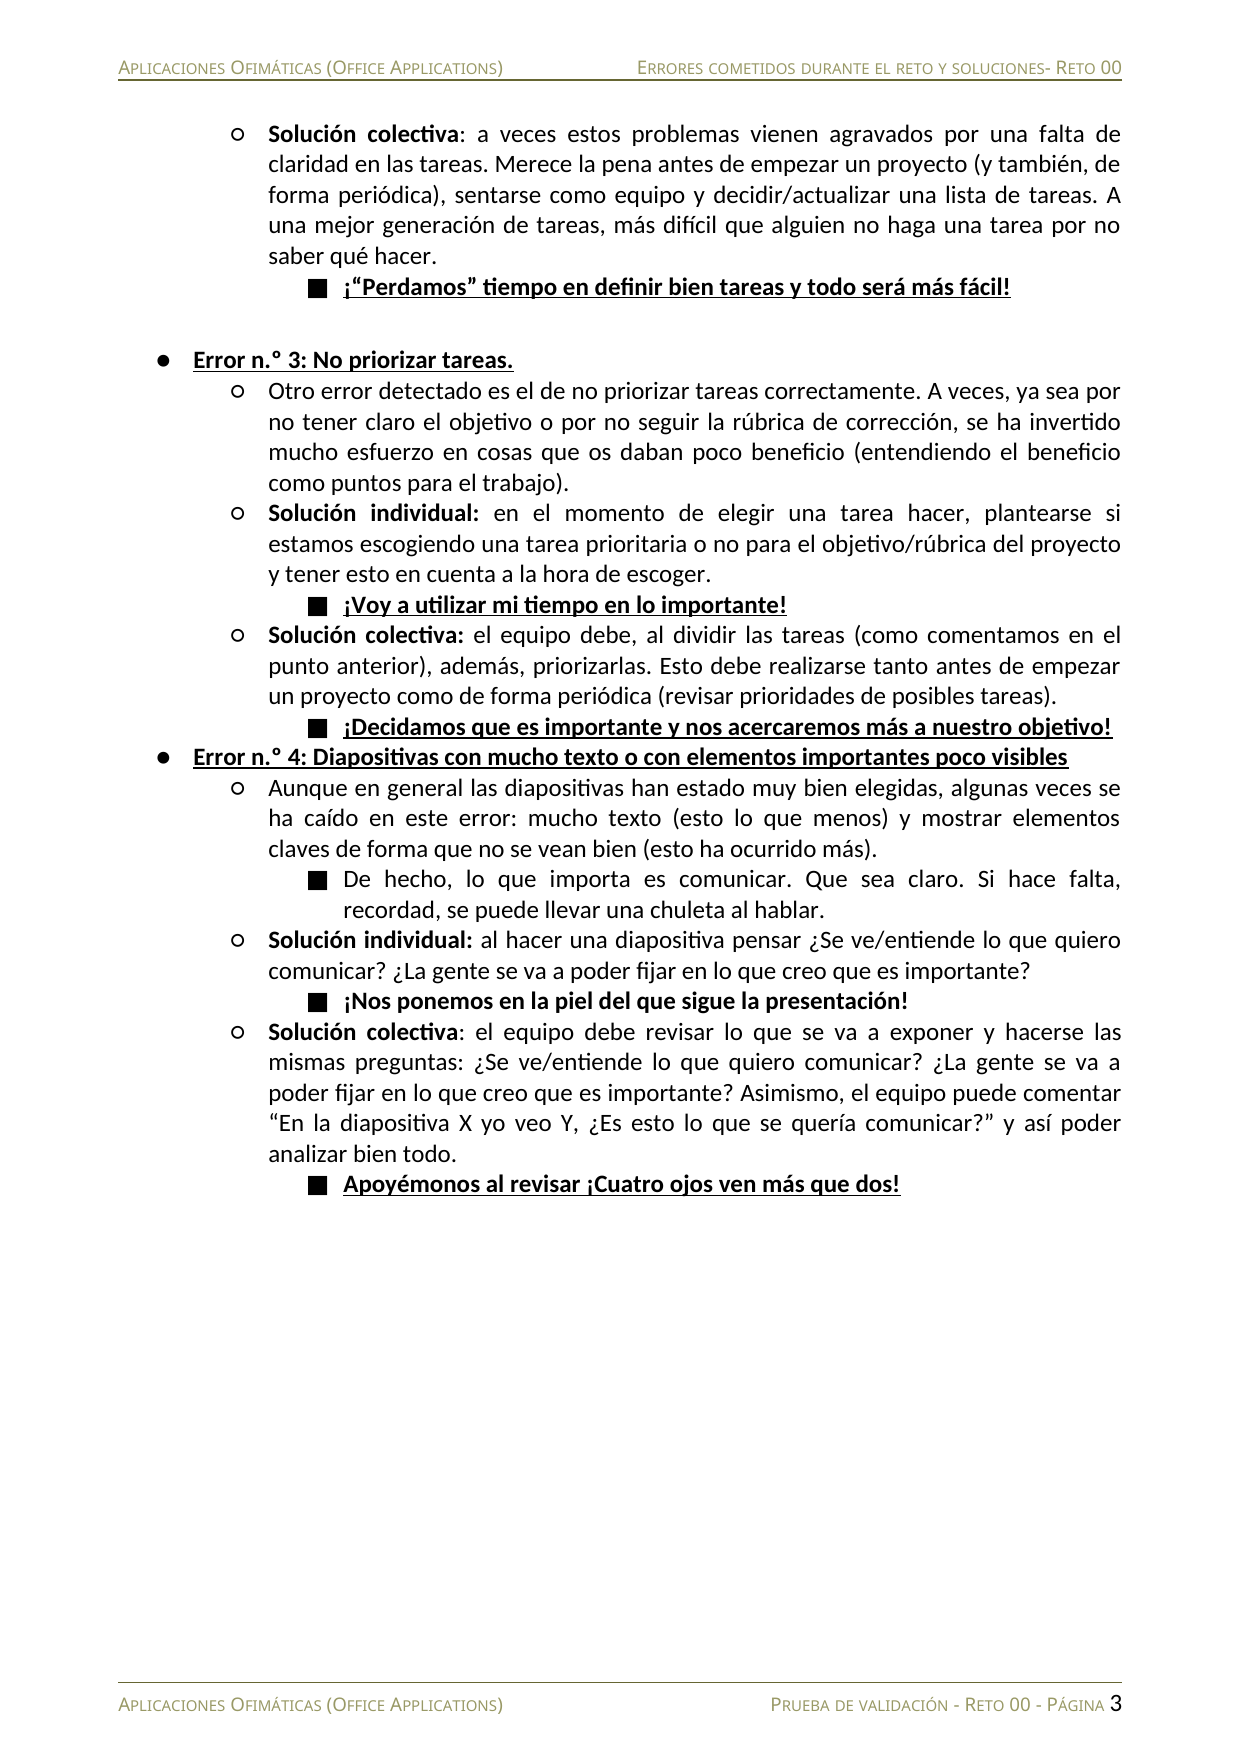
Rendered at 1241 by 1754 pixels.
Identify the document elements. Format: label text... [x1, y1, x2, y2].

list Solución individual: al hacer una diapositiva pensar ¿Se ve/entiende lo que quiero comunicar? ¿La gente se va a poder fijar en lo que creo que es importante? [231, 924, 1122, 986]
list Aunque en general las diapositivas han estado muy bien elegidas, algunas veces se ha caído en este error: mucho texto (esto lo que menos) y mostrar elementos claves de forma que no se vean bien (esto ha ocurrido más). [231, 772, 1122, 863]
list Solución colectiva: el equipo debe, al dividir las tareas (como comentamos en el punto anterior), además, priorizarlas. Esto debe realizarse tanto antes de empezar un proyecto como de forma periódica (revisar prioridades de posibles tareas). [231, 619, 1122, 711]
list Error n.º 3: No priorizar tareas. [156, 344, 1122, 375]
list De hecho, lo que importa es comunicar. Que sea claro. Si hace falta, recordad, se puede llevar una chuleta al hablar. [306, 863, 1122, 924]
list Error n.º 4: Diapositivas con mucho texto o con elementos importantes poco visibles [156, 741, 1122, 772]
list ¡“Perdamos” tiempo en definir bien tareas y todo será más fácil! [306, 271, 1122, 301]
list Apoyémonos al revisar ¡Cuatro ojos ven más que dos! [306, 1169, 1122, 1199]
list ¡Nos ponemos en la piel del que sigue la presentación! [306, 986, 1122, 1016]
list ¡Decidamos que es importante y nos acercaremos más a nuestro objetivo! [306, 711, 1122, 741]
list ¡Voy a utilizar mi tiempo en lo importante! [306, 589, 1122, 619]
list Otro error detectado es el de no priorizar tareas correctamente. A veces, ya sea por no tener claro el objetivo o por no seguir la rúbrica de corrección, se ha invertido mucho esfuerzo en cosas que os daban poco beneficio (entendiendo el beneficio como puntos para el trabajo). [231, 375, 1122, 497]
list Solución colectiva: a veces estos problemas vienen agravados por una falta de claridad en las tareas. Merece la pena antes de empezar un proyecto (y también, de forma periódica), sentarse como equipo y decidir/actualizar una lista de tareas. A una mejor generación de tareas, más difícil que alguien no haga una tarea por no saber qué hacer. [231, 118, 1122, 271]
list Solución individual: en el momento de elegir una tarea hacer, plantearse si estamos escogiendo una tarea prioritaria o no para el objetivo/rúbrica del proyecto y tener esto en cuenta a la hora de escoger. [231, 497, 1122, 589]
list Solución colectiva: el equipo debe revisar lo que se va a exponer y hacerse las mismas preguntas: ¿Se ve/entiende lo que quiero comunicar? ¿La gente se va a poder fijar en lo que creo que es importante? Asimismo, el equipo puede comentar “En la diapositiva X yo veo Y, ¿Es esto lo que se quería comunicar?” y así poder analizar bien todo. [231, 1016, 1122, 1169]
